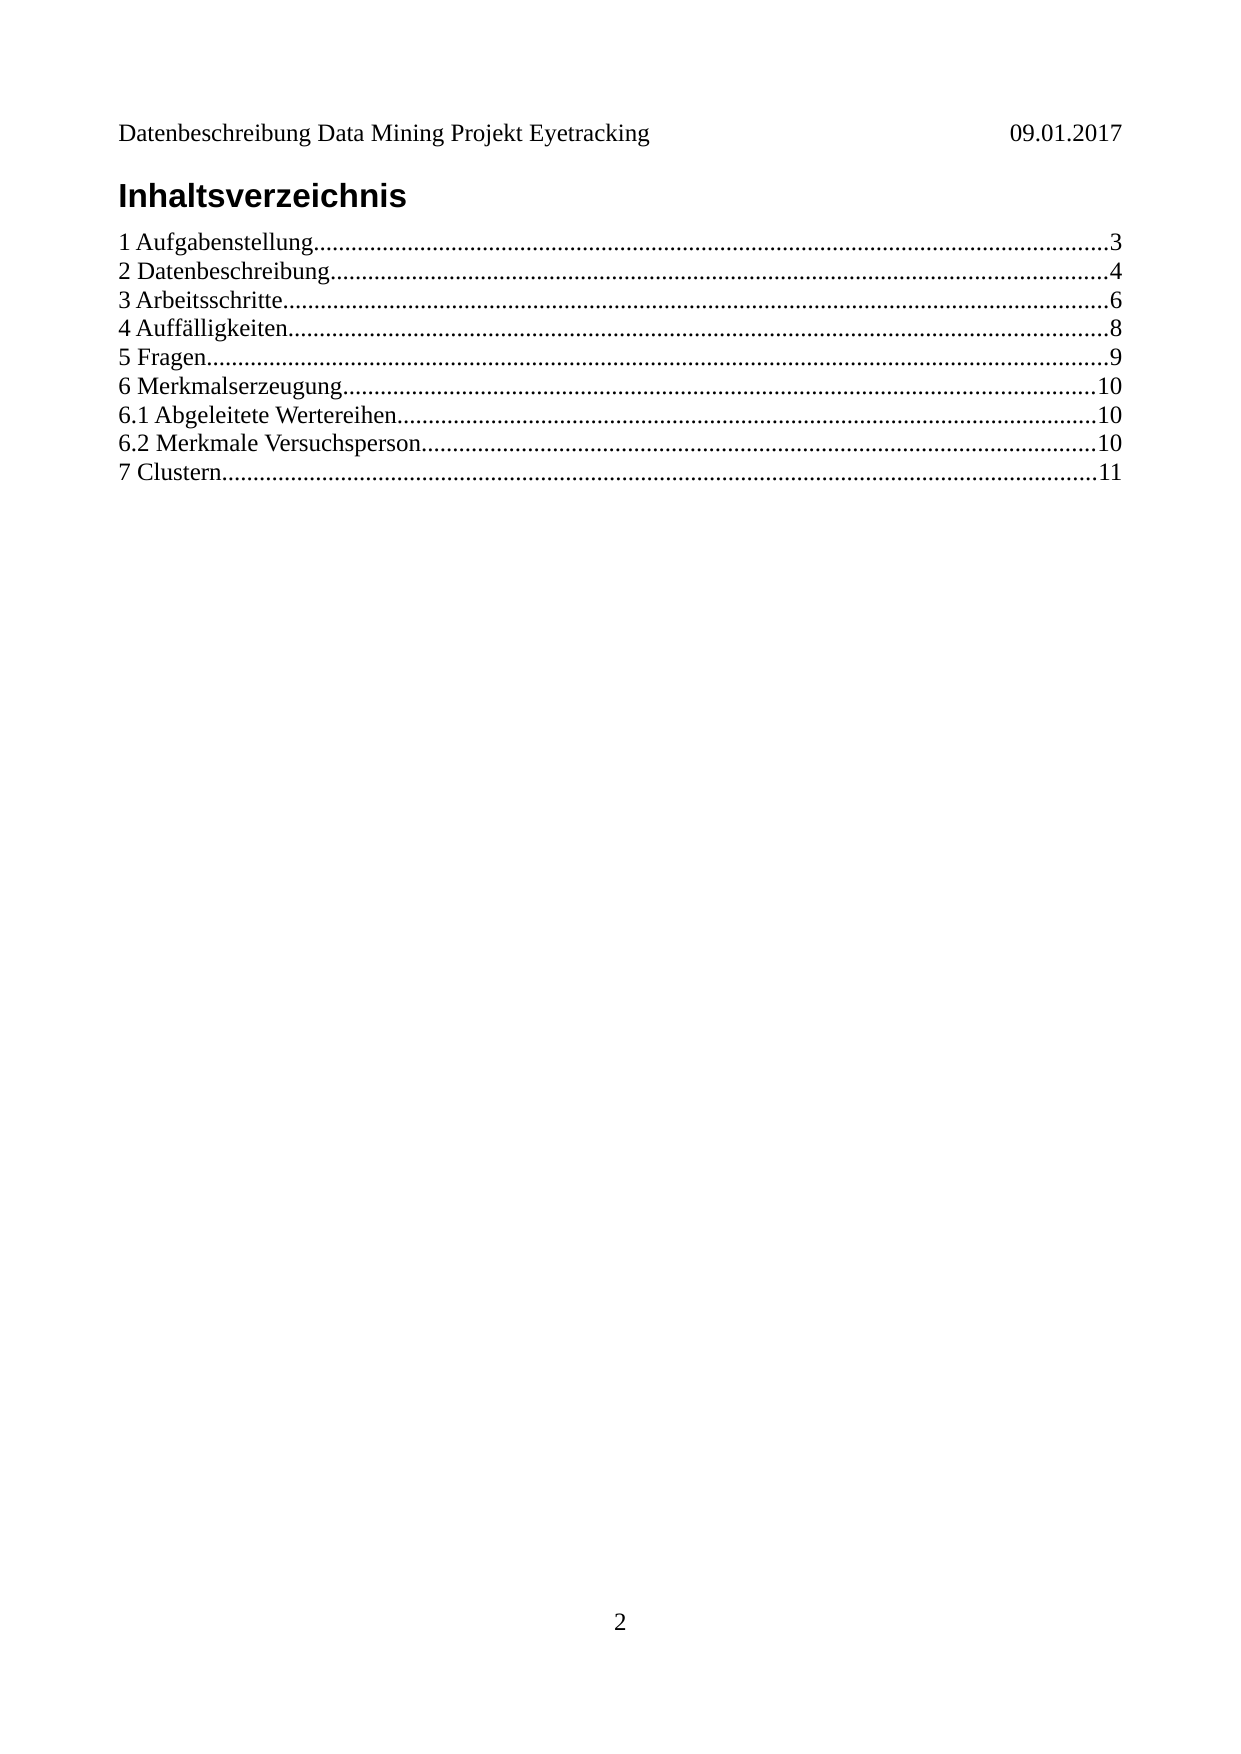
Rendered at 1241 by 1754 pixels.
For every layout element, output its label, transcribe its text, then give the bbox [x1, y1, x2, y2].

subtitle 5 Fragen 9 [118, 342, 1122, 371]
subtitle 2 Datenbeschreibung 4 [118, 256, 1122, 285]
subtitle 7 Clustern 11 [118, 457, 1122, 486]
subtitle 6 Merkmalserzeugung 10 [118, 371, 1122, 400]
subtitle 6.2 Merkmale Versuchsperson 10 [118, 428, 1122, 457]
subtitle 4 Auffälligkeiten 8 [118, 313, 1122, 342]
subtitle 1 Aufgabenstellung 3 [118, 227, 1122, 256]
subtitle 3 Arbeitsschritte 6 [118, 285, 1122, 313]
subtitle 6.1 Abgeleitete Wertereihen 10 [118, 400, 1122, 428]
subtitle Inhaltsverzeichnis [118, 176, 1122, 215]
